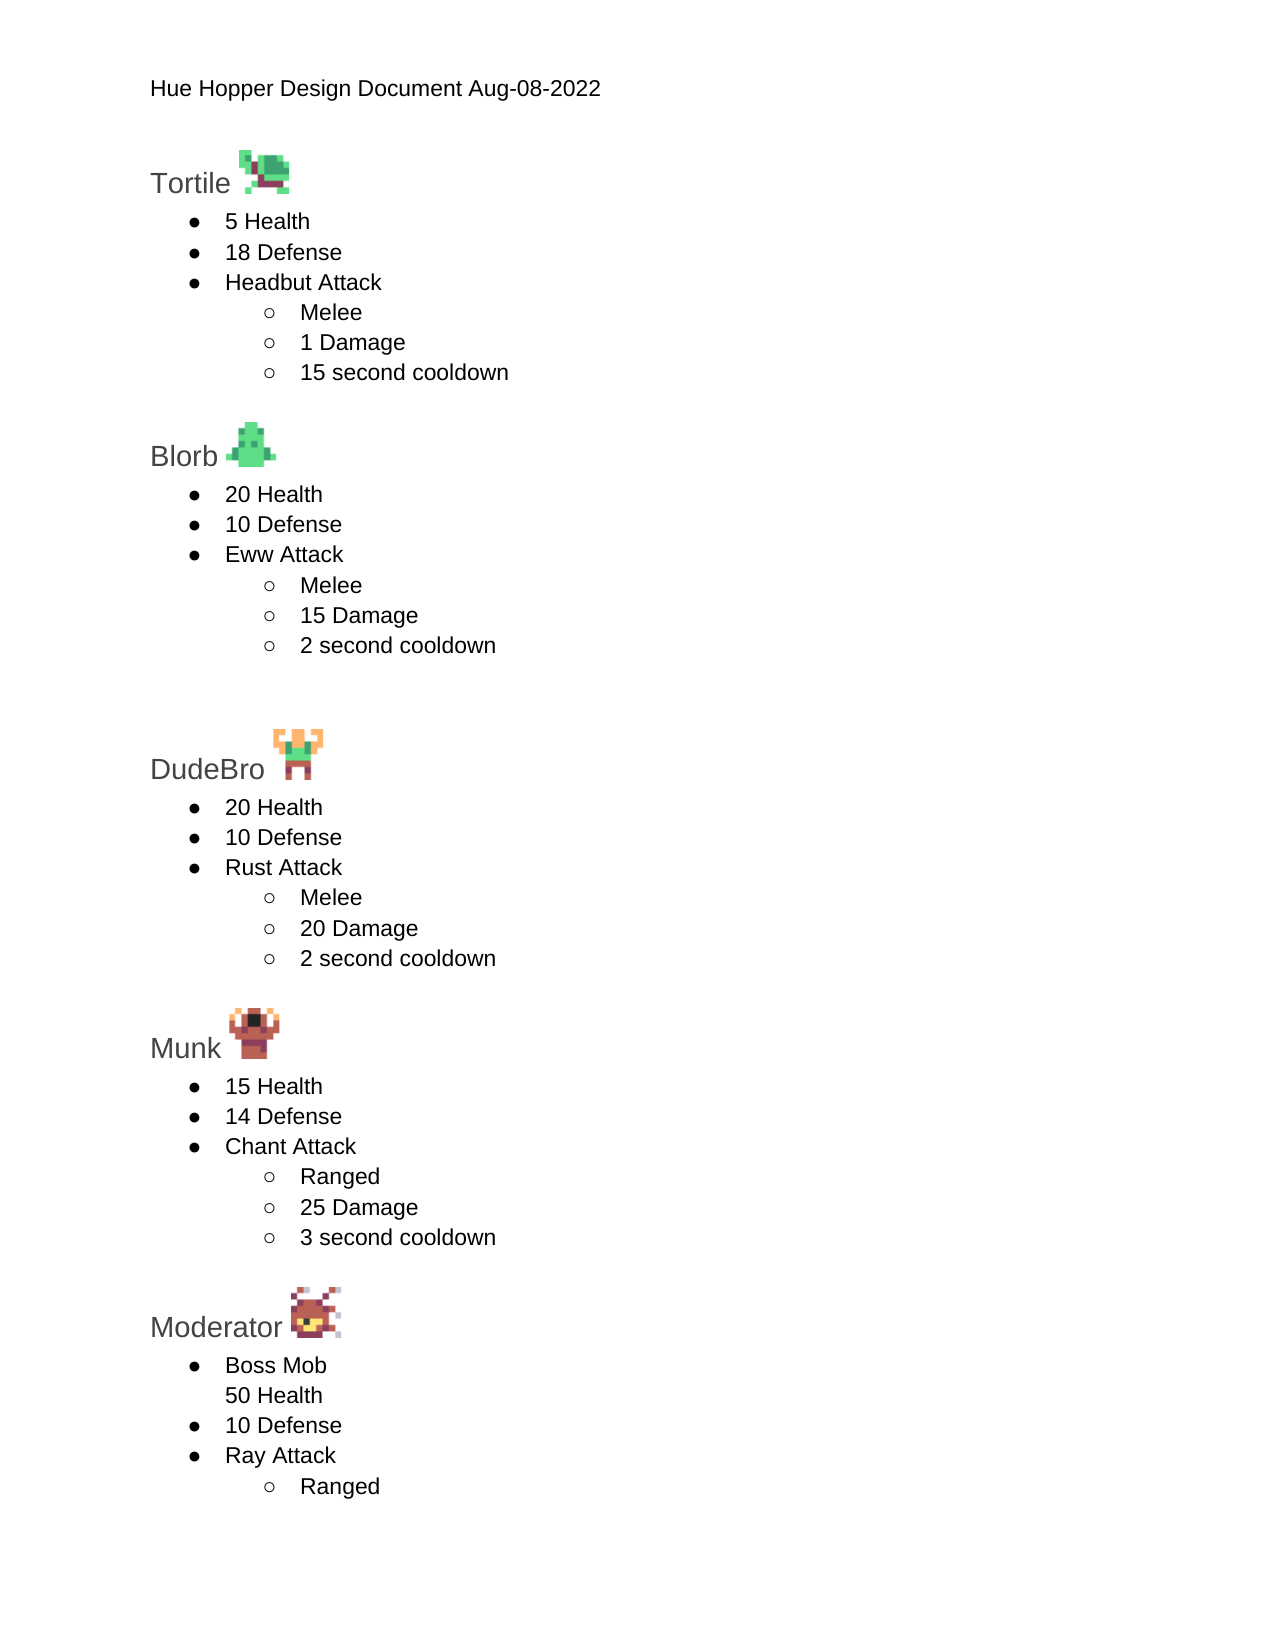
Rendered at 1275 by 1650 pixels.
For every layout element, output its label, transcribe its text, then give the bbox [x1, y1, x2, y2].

list 10 Defense [187, 824, 1125, 850]
list 10 Defense [187, 1412, 1125, 1438]
list 15 Health [187, 1073, 1125, 1099]
list 3 second cooldown [262, 1224, 1125, 1250]
list 2 second cooldown [262, 632, 1125, 658]
list 15 second cooldown [262, 359, 1125, 386]
list 25 Damage [262, 1193, 1125, 1220]
list 18 Defense [187, 238, 1125, 265]
list 14 Defense [187, 1103, 1125, 1129]
list 20 Health [187, 794, 1125, 820]
list 1 Damage [262, 329, 1125, 355]
picture [226, 422, 277, 467]
list Headbut Attack [187, 269, 1125, 295]
list Chant Attack [187, 1133, 1125, 1159]
list 20 Damage [262, 914, 1125, 941]
subtitle Tortile [150, 150, 1125, 200]
subtitle Blorb [150, 423, 1125, 473]
list 5 Health [187, 208, 1125, 234]
list Eww Attack [187, 541, 1125, 568]
list Melee [262, 299, 1125, 325]
subtitle Moderator [150, 1287, 1125, 1343]
list 10 Defense [187, 511, 1125, 538]
list Rust Attack [187, 854, 1125, 880]
list Melee [262, 884, 1125, 911]
list 15 Damage [262, 602, 1125, 628]
subtitle DudeBro [150, 696, 1125, 785]
list 2 second cooldown [262, 945, 1125, 971]
picture [273, 729, 324, 780]
list Melee [262, 572, 1125, 598]
subtitle Munk [150, 1008, 1125, 1064]
list Boss Mob 50 Health [187, 1352, 1125, 1408]
list 20 Health [187, 481, 1125, 507]
list Ranged [262, 1163, 1125, 1190]
picture [291, 1287, 342, 1338]
list Ray Attack [187, 1442, 1125, 1469]
picture [239, 150, 290, 194]
list Ranged [262, 1473, 1125, 1499]
picture [229, 1008, 280, 1059]
